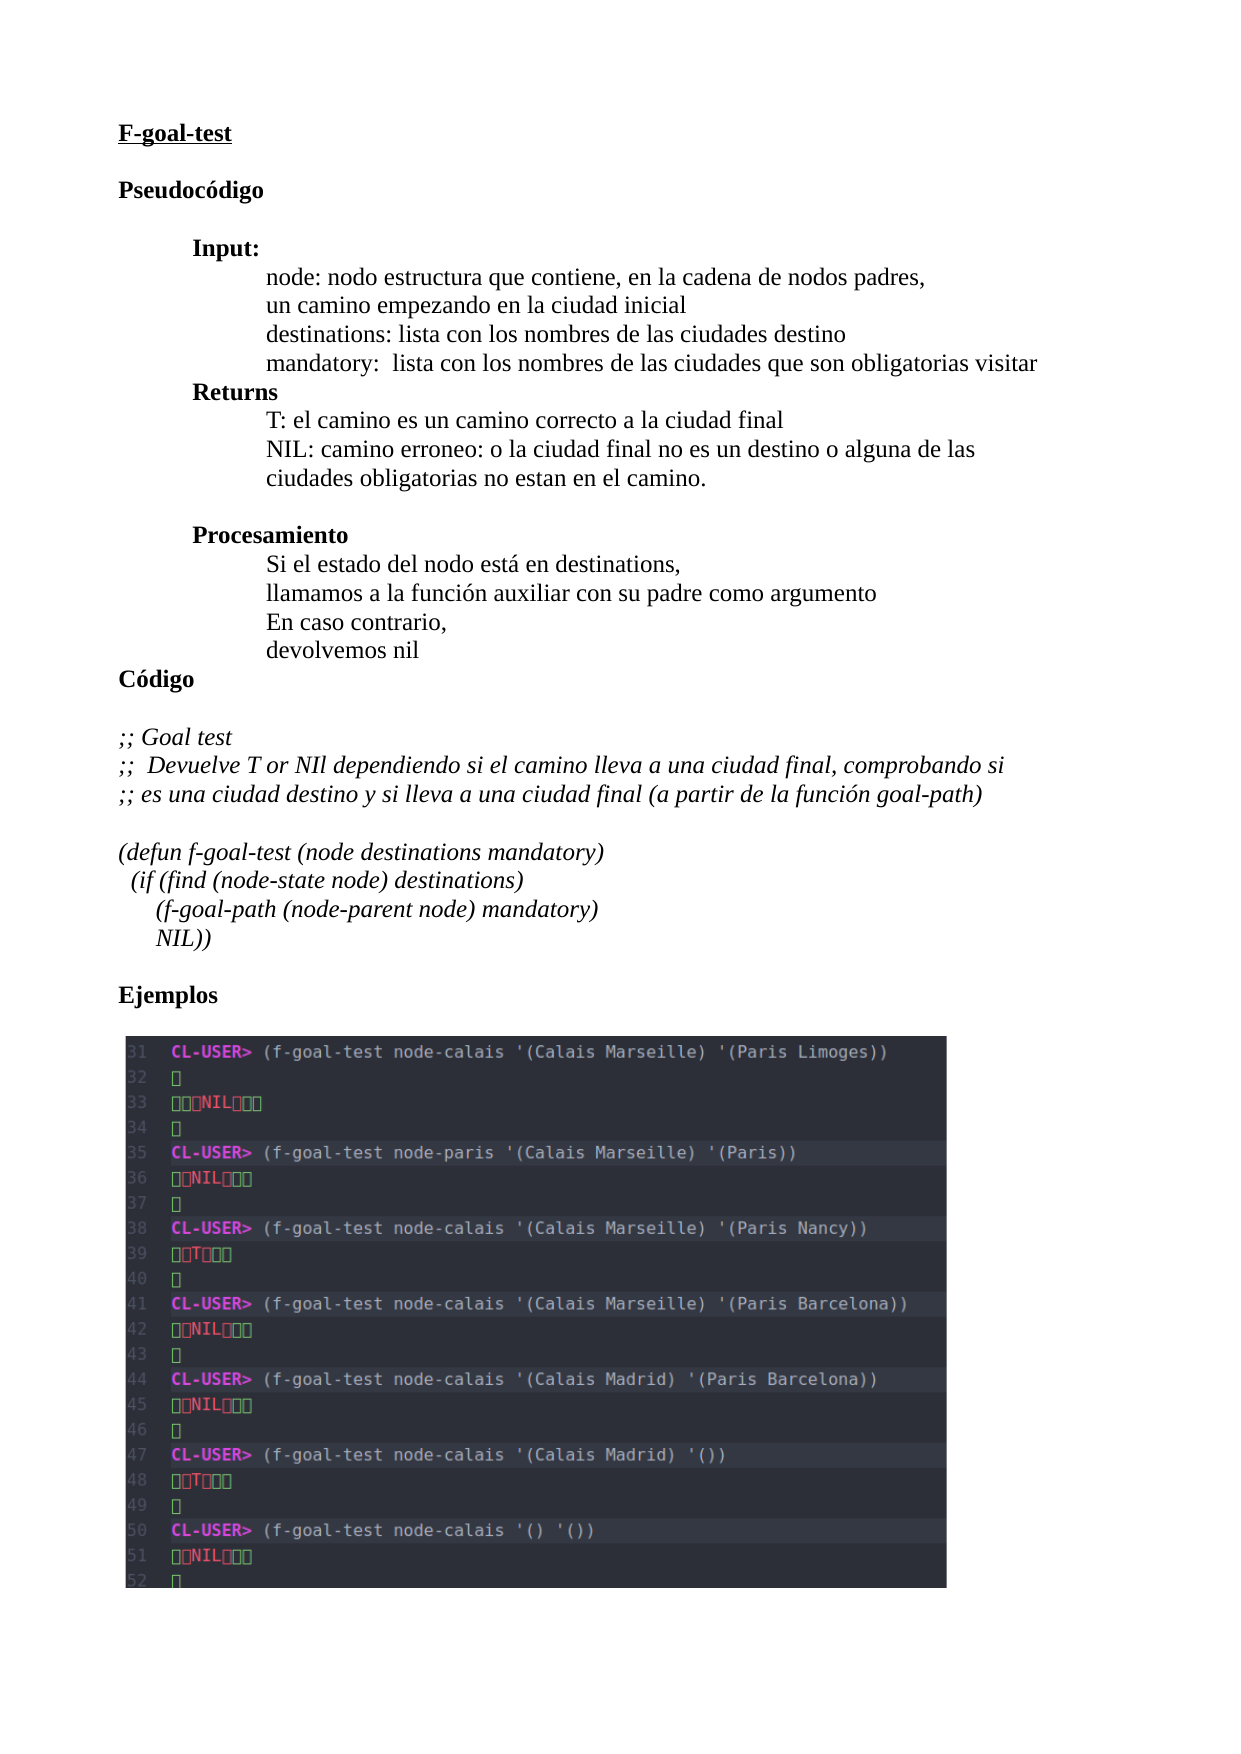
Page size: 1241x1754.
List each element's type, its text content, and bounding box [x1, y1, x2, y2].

text Código [118, 664, 1122, 693]
text T: el camino es un camino correcto a la ciudad final [118, 406, 1122, 434]
text Procesamiento [118, 521, 1122, 549]
text (if (find (node-state node) destinations) [118, 866, 1122, 894]
text F-goal-test [118, 118, 1122, 147]
picture [908, 1036, 947, 1588]
text devolvemos nil [118, 636, 1122, 664]
text ;; Devuelve T or NIl dependiendo si el camino lleva a una ciudad final, comprobando si [118, 751, 1122, 779]
text NIL: camino erroneo: o la ciudad final no es un destino o alguna de las [118, 434, 1122, 463]
text Input: [118, 233, 1122, 262]
text node: nodo estructura que contiene, en la cadena de nodos padres, [118, 262, 1122, 291]
text NIL)) [118, 923, 1122, 952]
text (f-goal-path (node-parent node) mandatory) [118, 894, 1122, 923]
text (defun f-goal-test (node destinations mandatory) [118, 837, 1122, 866]
text un camino empezando en la ciudad inicial [118, 291, 1122, 319]
text mandatory: lista con los nombres de las ciudades que son obligatorias visitar [118, 348, 1122, 377]
text llamamos a la función auxiliar con su padre como argumento [118, 578, 1122, 607]
text Si el estado del nodo está en destinations, [118, 549, 1122, 578]
text ;; Goal test [118, 722, 1122, 751]
text destinations: lista con los nombres de las ciudades destino [118, 319, 1122, 348]
text En caso contrario, [118, 607, 1122, 636]
text Pseudocódigo [118, 176, 1122, 204]
text ;; es una ciudad destino y si lleva a una ciudad final (a partir de la función goal-path) [118, 779, 1122, 808]
text ciudades obligatorias no estan en el camino. [118, 463, 1122, 492]
text Returns [118, 377, 1122, 406]
text Ejemplos [118, 981, 1122, 1009]
